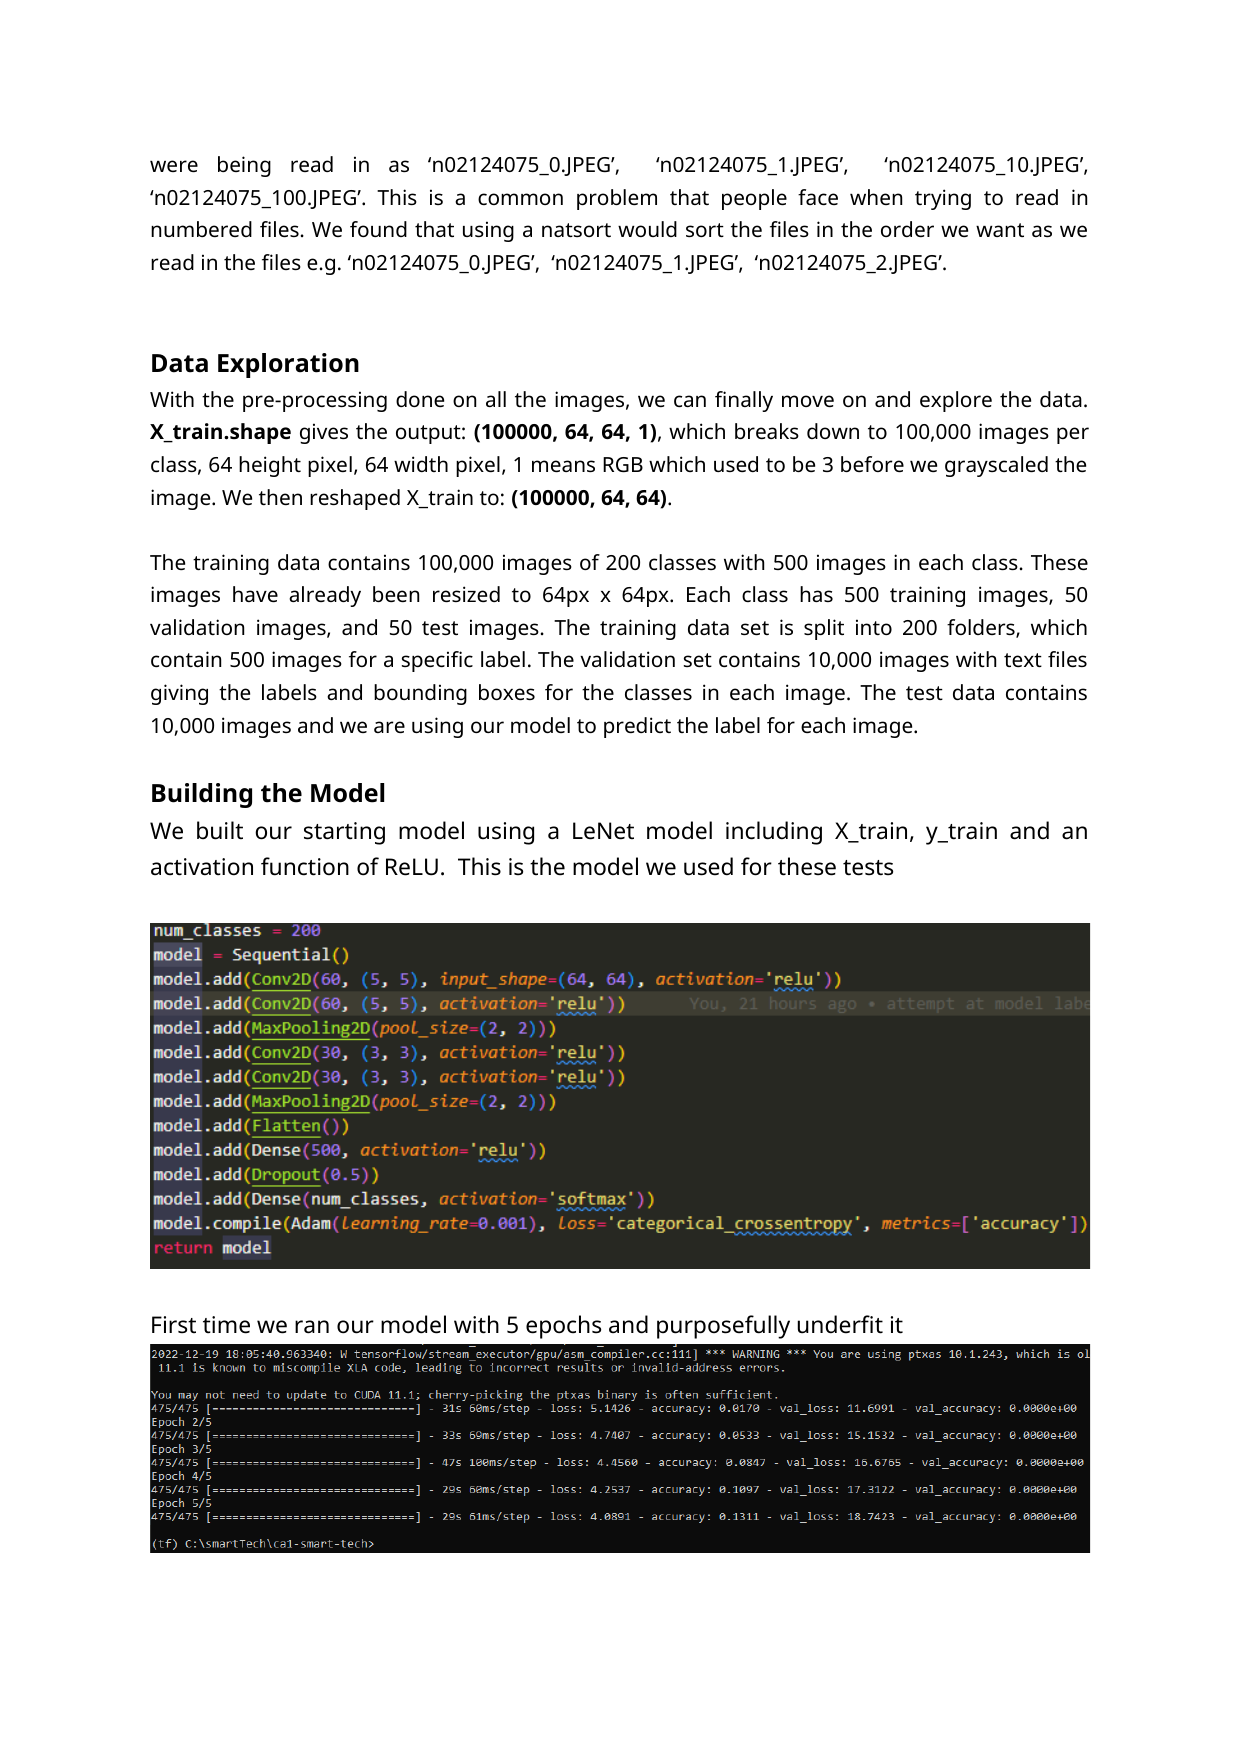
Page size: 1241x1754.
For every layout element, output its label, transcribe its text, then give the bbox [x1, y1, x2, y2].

text were being read in as ‘n02124075_0.JPEG’, ‘n02124075_1.JPEG’, ‘n02124075_10.JPEG’, ‘n02124075_100.JPEG’. This is a common problem that people face when trying to read in numbered files. We found that using a natsort would sort the files in the order we want as we read in the files e.g. ‘n02124075_0.JPEG’, ‘n02124075_1.JPEG’, ‘n02124075_2.JPEG’. [150, 150, 1090, 276]
text With the pre-processing done on all the images, we can finally move on and explore the data. X_train.shape gives the output: (100000, 64, 64, 1), which breaks down to 100,000 images per class, 64 height pixel, 64 width pixel, 1 means RGB which used to be 3 before we grayscaled the image. We then reshaped X_train to: (100000, 64, 64). [150, 385, 1090, 511]
picture [150, 1344, 1091, 1553]
text Data Exploration [150, 346, 1090, 380]
text We built our starting model using a LeNet model including X_train, y_train and an activation function of ReLU. This is the model we used for these tests [150, 815, 1090, 882]
text The training data contains 100,000 images of 200 classes with 500 images in each class. These images have already been resized to 64px x 64px. Each class has 500 training images, 50 validation images, and 50 test images. The training data set is split into 200 folders, which contain 500 images for a specific label. The validation set contains 10,000 images with text files giving the labels and bounding boxes for the classes in each image. The test data contains 10,000 images and we are using our model to predict the label for each image. [150, 548, 1090, 739]
text First time we ran our model with 5 epochs and purposefully underfit it [150, 1309, 1090, 1340]
picture [150, 923, 1091, 1269]
text Building the Model [150, 776, 1090, 810]
